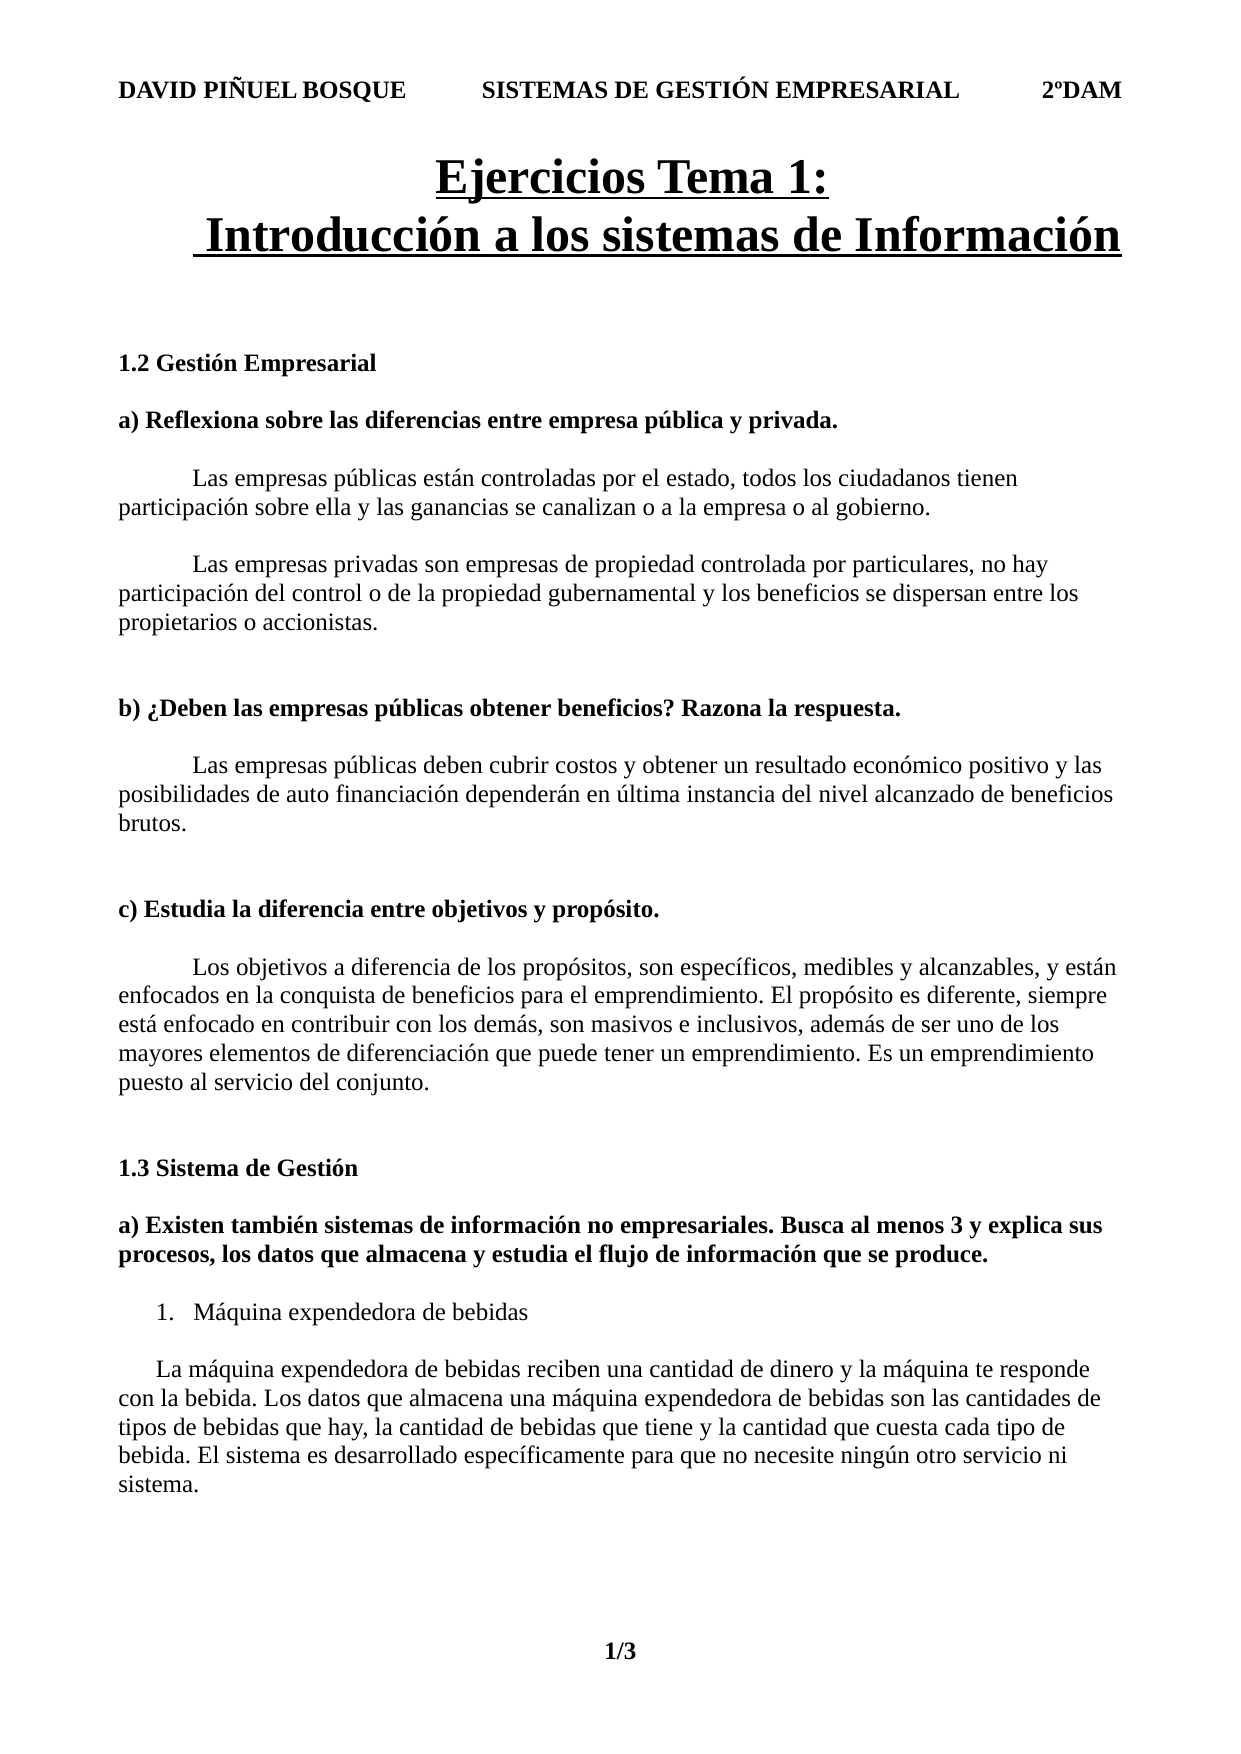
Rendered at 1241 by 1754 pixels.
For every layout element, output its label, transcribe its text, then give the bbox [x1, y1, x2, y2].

list Máquina expendedora de bebidas [156, 1297, 1122, 1326]
text Las empresas privadas son empresas de propiedad controlada por particulares, no hay participación del control o de la propiedad gubernamental y los beneficios se dispersan entre los propietarios o accionistas. [118, 549, 1122, 636]
text La máquina expendedora de bebidas reciben una cantidad de dinero y la máquina te responde con la bebida. Los datos que almacena una máquina expendedora de bebidas son las cantidades de tipos de bebidas que hay, la cantidad de bebidas que tiene y la cantidad que cuesta cada tipo de bebida. El sistema es desarrollado específicamente para que no necesite ningún otro servicio ni sistema. [118, 1354, 1122, 1498]
text c) Estudia la diferencia entre objetivos y propósito. [118, 894, 1122, 923]
text a) Reflexiona sobre las diferencias entre empresa pública y privada. [118, 406, 1122, 434]
text Las empresas públicas están controladas por el estado, todos los ciudadanos tienen participación sobre ella y las ganancias se canalizan o a la empresa o al gobierno. [118, 463, 1122, 521]
text 1.2 Gestión Empresarial [118, 348, 1122, 377]
text Ejercicios Tema 1: Introducción a los sistemas de Información [118, 147, 1122, 262]
text 1.3 Sistema de Gestión [118, 1153, 1122, 1182]
text b) ¿Deben las empresas públicas obtener beneficios? Razona la respuesta. [118, 693, 1122, 722]
text a) Existen también sistemas de información no empresariales. Busca al menos 3 y explica sus procesos, los datos que almacena y estudia el flujo de información que se produce. [118, 1211, 1122, 1268]
text Las empresas públicas deben cubrir costos y obtener un resultado económico positivo y las posibilidades de auto financiación dependerán en última instancia del nivel alcanzado de beneficios brutos. [118, 751, 1122, 837]
text Los objetivos a diferencia de los propósitos, son específicos, medibles y alcanzables, y están enfocados en la conquista de beneficios para el emprendimiento. El propósito es diferente, siempre está enfocado en contribuir con los demás, son masivos e inclusivos, además de ser uno de los mayores elementos de diferenciación que puede tener un emprendimiento. Es un emprendimiento puesto al servicio del conjunto. [118, 952, 1122, 1096]
